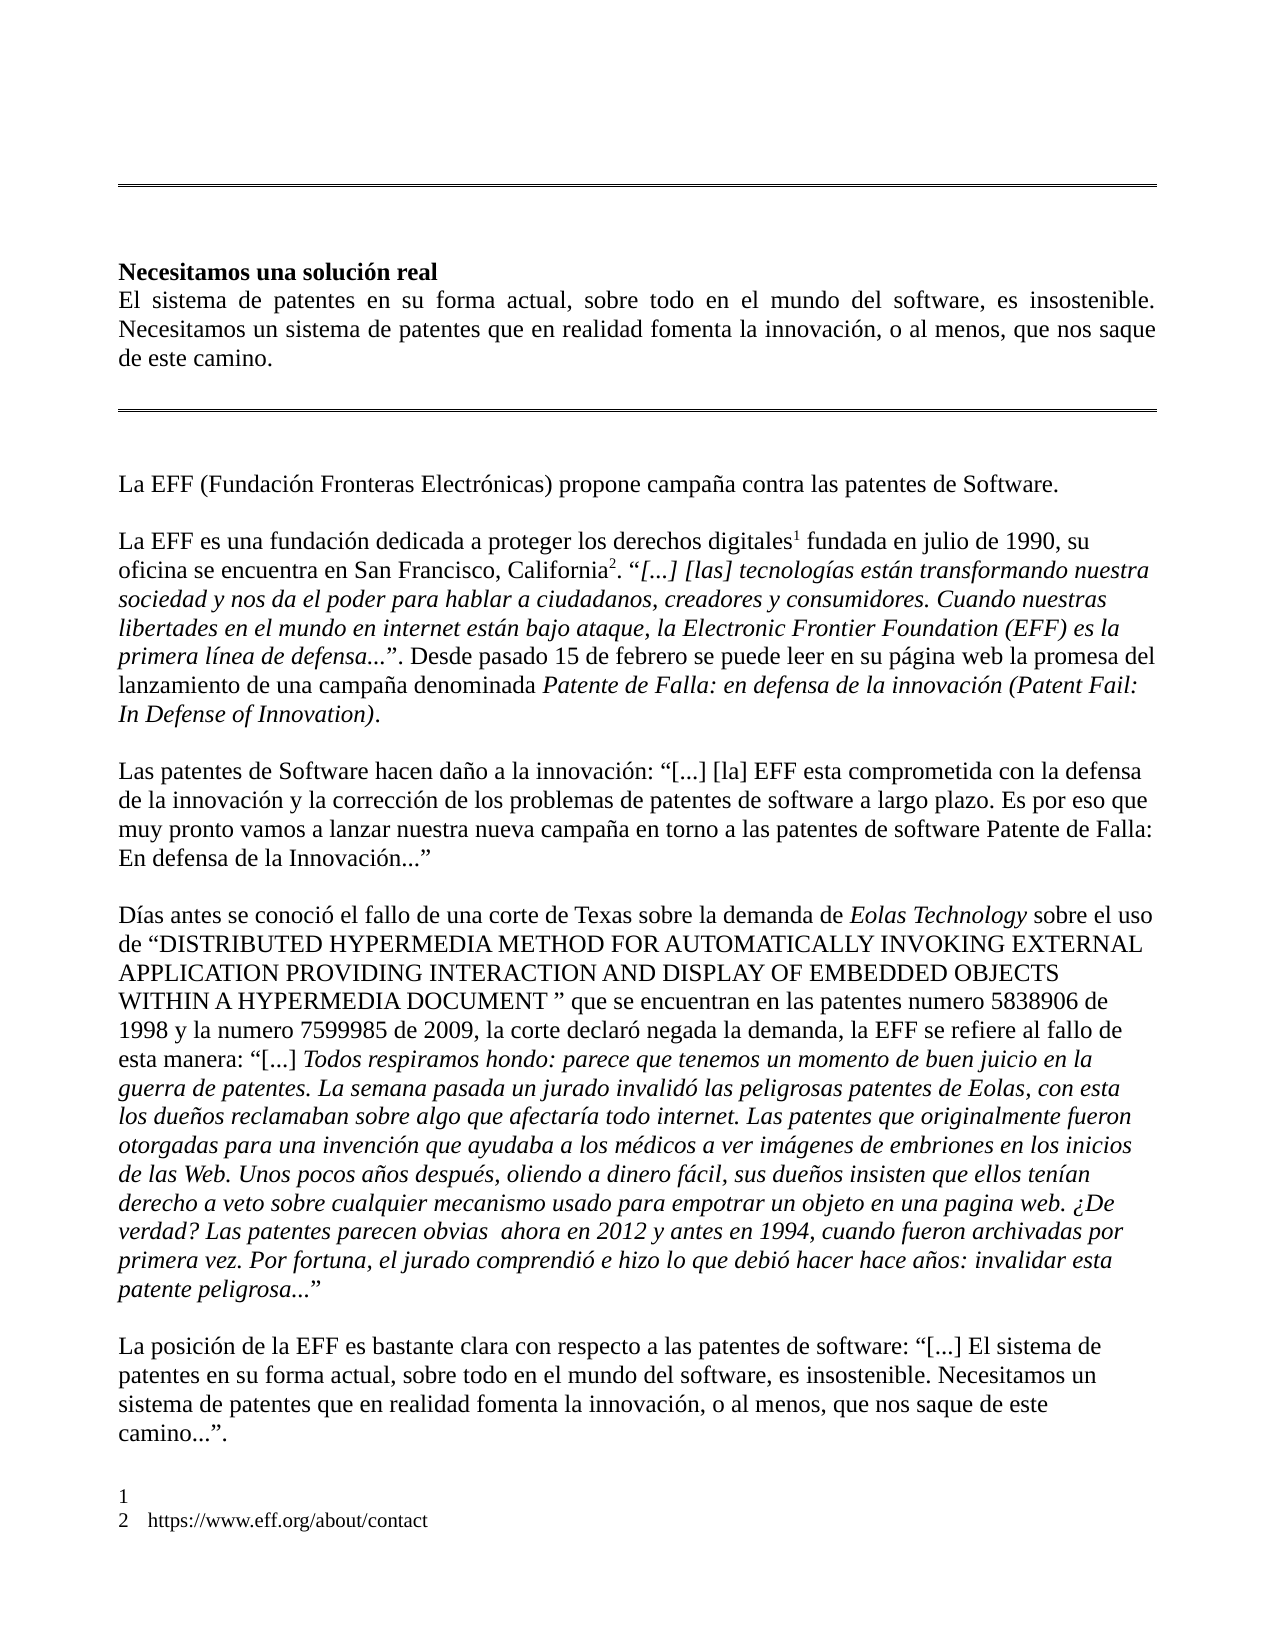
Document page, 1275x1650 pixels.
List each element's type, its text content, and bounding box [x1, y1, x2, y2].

text La posición de la EFF es bastante clara con respecto a las patentes de software: “[...] El sistema de patentes en su forma actual, sobre todo en el mundo del software, es insostenible. Necesitamos un sistema de patentes que en realidad fomenta la innovación, o al menos, que nos saque de este camino...”. [118, 1331, 1157, 1446]
text Necesitamos una solución real [118, 257, 1157, 285]
text Las patentes de Software hacen daño a la innovación: “[...] [la] EFF esta comprometida con la defensa de la innovación y la corrección de los problemas de patentes de software a largo plazo. Es por eso que muy pronto vamos a lanzar nuestra nueva campaña en torno a las patentes de software Patente de Falla: En defensa de la Innovación...” [118, 756, 1157, 871]
text https://www.eff.org/about/contact [118, 1508, 1157, 1532]
text El sistema de patentes en su forma actual, sobre todo en el mundo del software, es insostenible. Necesitamos un sistema de patentes que en realidad fomenta la innovación, o al menos, que nos saque de este camino. [118, 285, 1157, 372]
text La EFF (Fundación Fronteras Electrónicas) propone campaña contra las patentes de Software. [118, 469, 1157, 498]
text La EFF es una fundación dedicada a proteger los derechos digitales fundada en julio de 1990, su oficina se encuentra en San Francisco, California. “[...] [las] tecnologías están transformando nuestra sociedad y nos da el poder para hablar a ciudadanos, creadores y consumidores. Cuando nuestras libertades en el mundo en internet están bajo ataque, la Electronic Frontier Foundation (EFF) es la primera línea de defensa...”. Desde pasado 15 de febrero se puede leer en su página web la promesa del lanzamiento de una campaña denominada Patente de Falla: en defensa de la innovación (Patent Fail: In Defense of Innovation). [118, 526, 1157, 728]
text Días antes se conoció el fallo de una corte de Texas sobre la demanda de Eolas Technology sobre el uso de “DISTRIBUTED HYPERMEDIA METHOD FOR AUTOMATICALLY INVOKING EXTERNAL APPLICATION PROVIDING INTERACTION AND DISPLAY OF EMBEDDED OBJECTS WITHIN A HYPERMEDIA DOCUMENT ” que se encuentran en las patentes numero 5838906 de 1998 y la numero 7599985 de 2009, la corte declaró negada la demanda, la EFF se refiere al fallo de esta manera: “[...] Todos respiramos hondo: parece que tenemos un momento de buen juicio en la guerra de patentes. La semana pasada un jurado invalidó las peligrosas patentes de Eolas, con esta los dueños reclamaban sobre algo que afectaría todo internet. Las patentes que originalmente fueron otorgadas para una invención que ayudaba a los médicos a ver imágenes de embriones en los inicios de las Web. Unos pocos años después, oliendo a dinero fácil, sus dueños insisten que ellos tenían derecho a veto sobre cualquier mecanismo usado para empotrar un objeto en una pagina web. ¿De verdad? Las patentes parecen obvias ahora en 2012 y antes en 1994, cuando fueron archivadas por primera vez. Por fortuna, el jurado comprendió e hizo lo que debió hacer hace años: invalidar esta patente peligrosa...” [118, 900, 1157, 1303]
